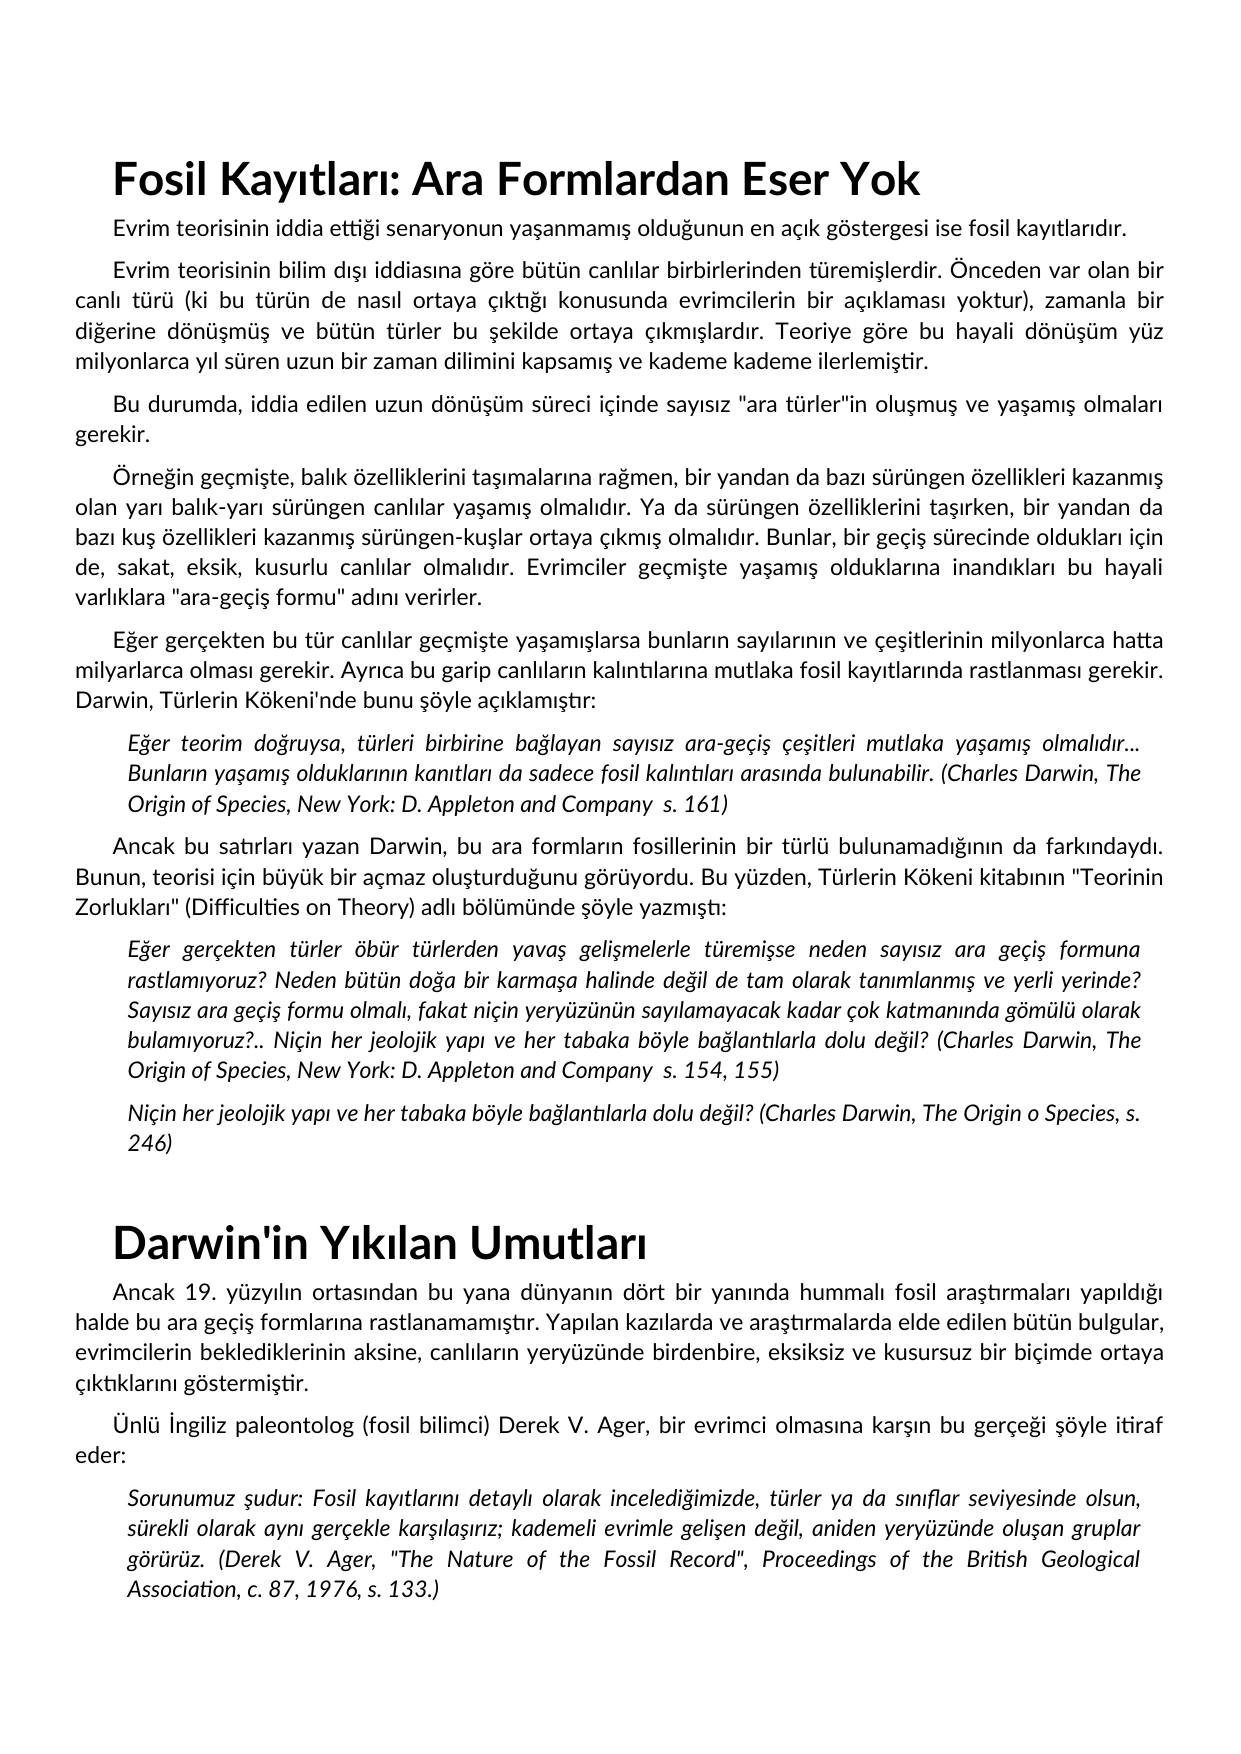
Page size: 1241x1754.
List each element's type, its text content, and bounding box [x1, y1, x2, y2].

text Bu durumda, iddia edilen uzun dönüşüm süreci içinde sayısız "ara türler"in oluşmuş ve yaşamış olmaları gerekir. [75, 389, 1165, 447]
text Ancak 19. yüzyılın ortasından bu yana dünyanın dört bir yanında hummalı fosil araştırmaları yapıldığı halde bu ara geçiş formlarına rastlanamamıştır. Yapılan kazılarda ve araştırmalarda elde edilen bütün bulgular, evrimcilerin beklediklerinin aksine, canlıların yeryüzünde birdenbire, eksiksiz ve kusursuz bir biçimde ortaya çıktıklarını göstermiştir. [75, 1278, 1165, 1396]
text Sorunumuz şudur: Fosil kayıtlarını detaylı olarak incelediğimizde, türler ya da sınıflar seviyesinde olsun, sürekli olarak aynı gerçekle karşılaşırız; kademeli evrimle gelişen değil, aniden yeryüzünde oluşan gruplar görürüz. (Derek V. Ager, "The Nature of the Fossil Record", Proceedings of the British Geological Association, c. 87, 1976, s. 133.) [127, 1484, 1143, 1602]
text Ünlü İngiliz paleontolog (fosil bilimci) Derek V. Ager, bir evrimci olmasına karşın bu gerçeği şöyle itiraf eder: [75, 1411, 1165, 1469]
text Örneğin geçmişte, balık özelliklerini taşımalarına rağmen, bir yandan da bazı sürüngen özellikleri kazanmış olan yarı balık-yarı sürüngen canlılar yaşamış olmalıdır. Ya da sürüngen özelliklerini taşırken, bir yandan da bazı kuş özellikleri kazanmış sürüngen-kuşlar ortaya çıkmış olmalıdır. Bunlar, bir geçiş sürecinde oldukları için de, sakat, eksik, kusurlu canlılar olmalıdır. Evrimciler geçmişte yaşamış olduklarına inandıkları bu hayali varlıklara "ara-geçiş formu" adını verirler. [75, 462, 1165, 611]
text Niçin her jeolojik yapı ve her tabaka böyle bağlantılarla dolu değil? (Charles Darwin, The Origin o Species, s. 246) [127, 1099, 1143, 1156]
text Eğer teorim doğruysa, türleri birbirine bağlayan sayısız ara-geçiş çeşitleri mutlaka yaşamış olmalıdır... Bunların yaşamış olduklarının kanıtları da sadece fosil kalıntıları arasında bulunabilir. (Charles Darwin, The Origin of Species, New York: D. Appleton and Company s. 161) [127, 729, 1143, 817]
subtitle Fosil Kayıtları: Ara Formlardan Eser Yok [112, 150, 1165, 205]
text Eğer gerçekten bu tür canlılar geçmişte yaşamışlarsa bunların sayılarının ve çeşitlerinin milyonlarca hatta milyarlarca olması gerekir. Ayrıca bu garip canlıların kalıntılarına mutlaka fosil kayıtlarında rastlanması gerekir. Darwin, Türlerin Kökeni'nde bunu şöyle açıklamıştır: [75, 626, 1165, 714]
text Ancak bu satırları yazan Darwin, bu ara formların fosillerinin bir türlü bulunamadığının da farkındaydı. Bunun, teorisi için büyük bir açmaz oluşturduğunu görüyordu. Bu yüzden, Türlerin Kökeni kitabının "Teorinin Zorlukları" (Difficulties on Theory) adlı bölümünde şöyle yazmıştı: [75, 832, 1165, 920]
text Eğer gerçekten türler öbür türlerden yavaş gelişmelerle türemişse neden sayısız ara geçiş formuna rastlamıyoruz? Neden bütün doğa bir karmaşa halinde değil de tam olarak tanımlanmış ve yerli yerinde? Sayısız ara geçiş formu olmalı, fakat niçin yeryüzünün sayılamayacak kadar çok katmanında gömülü olarak bulamıyoruz?.. Niçin her jeolojik yapı ve her tabaka böyle bağlantılarla dolu değil? (Charles Darwin, The Origin of Species, New York: D. Appleton and Company s. 154, 155) [127, 935, 1143, 1083]
subtitle Darwin'in Yıkılan Umutları [112, 1214, 1165, 1269]
text Evrim teorisinin iddia ettiği senaryonun yaşanmamış olduğunun en açık göstergesi ise fosil kayıtlarıdır. [75, 213, 1165, 241]
text Evrim teorisinin bilim dışı iddiasına göre bütün canlılar birbirlerinden türemişlerdir. Önceden var olan bir canlı türü (ki bu türün de nasıl ortaya çıktığı konusunda evrimcilerin bir açıklaması yoktur), zamanla bir diğerine dönüşmüş ve bütün türler bu şekilde ortaya çıkmışlardır. Teoriye göre bu hayali dönüşüm yüz milyonlarca yıl süren uzun bir zaman dilimini kapsamış ve kademe kademe ilerlemiştir. [75, 256, 1165, 374]
